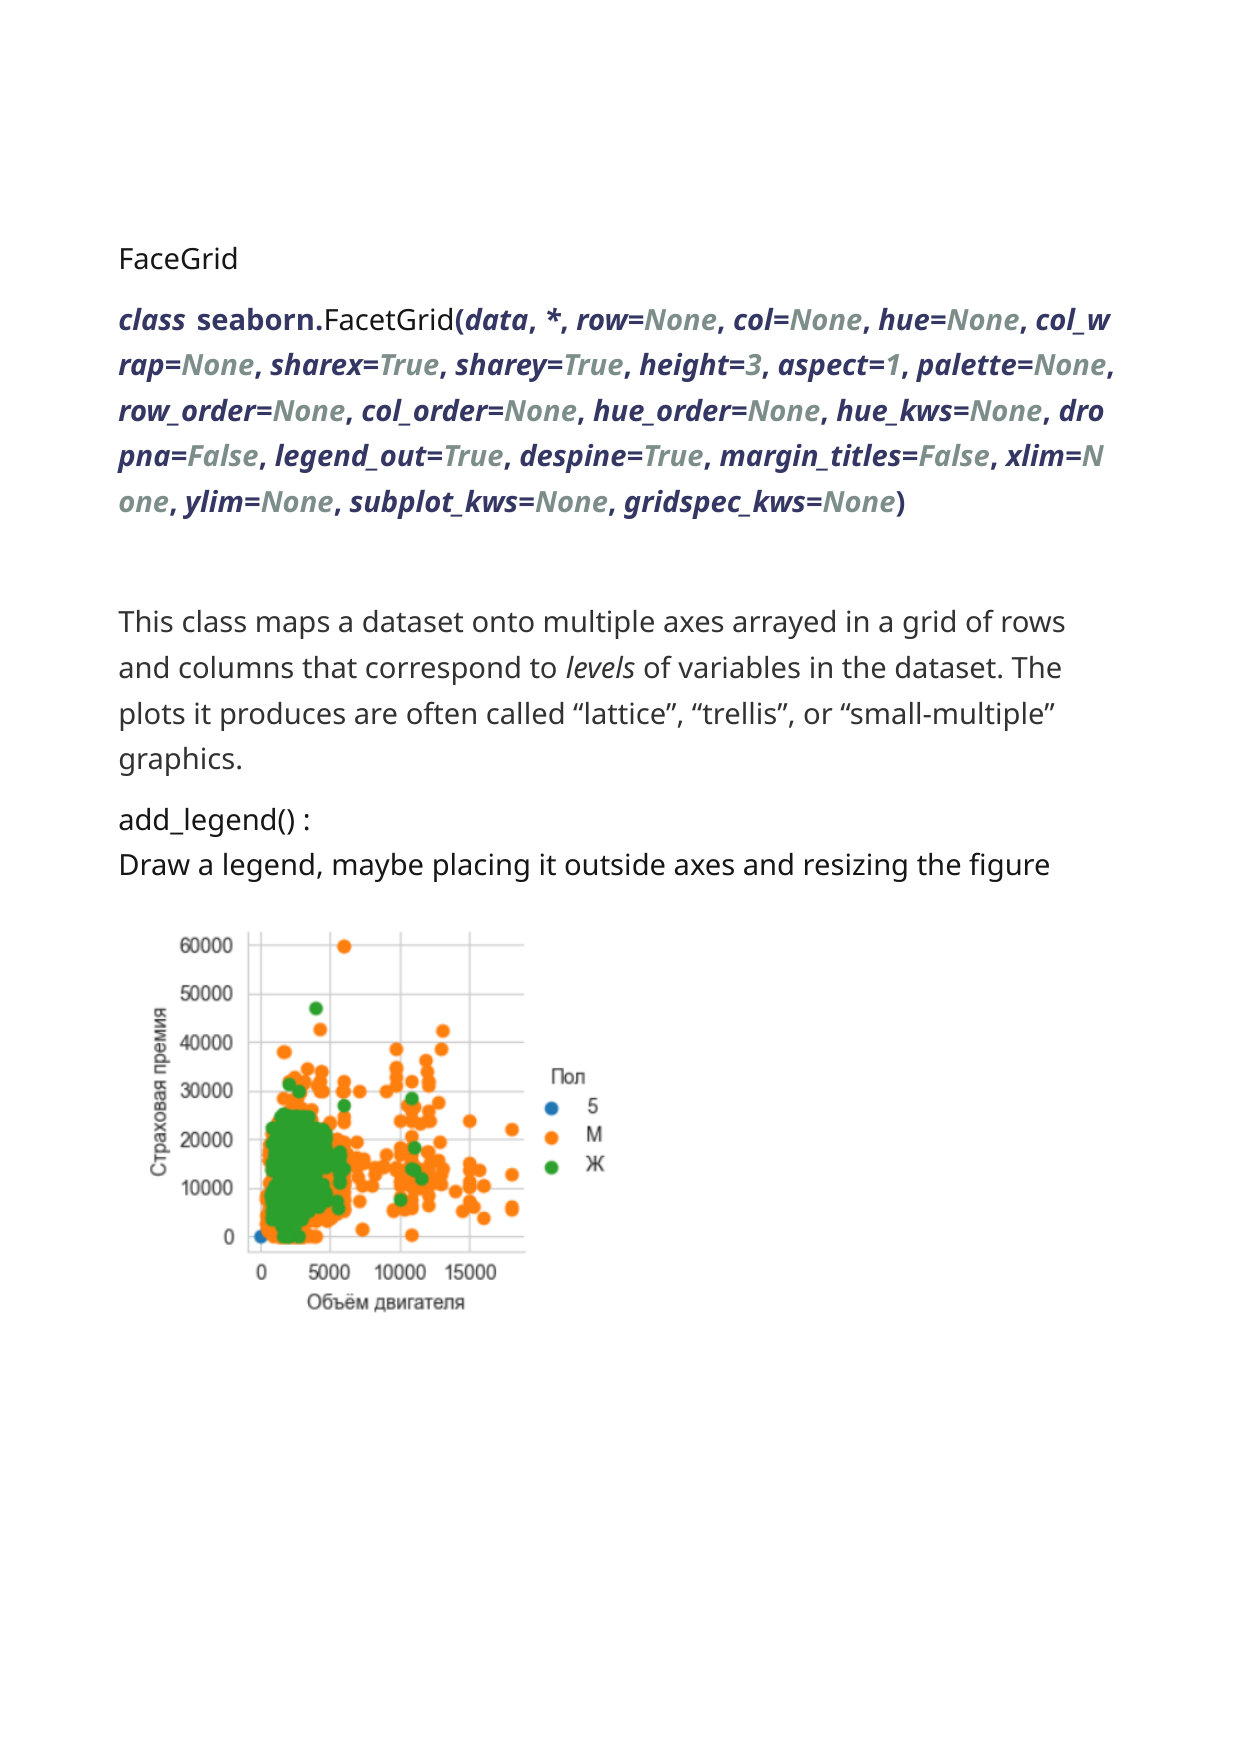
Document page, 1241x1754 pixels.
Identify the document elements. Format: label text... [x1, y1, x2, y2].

text FaceGrid [118, 238, 1122, 278]
text add_legend() : Draw a legend, maybe placing it outside axes and resizing the figure [118, 799, 1122, 884]
text This class maps a dataset onto multiple axes arrayed in a grid of rows and columns that correspond to levels of variables in the dataset. The plots it produces are often called “lattice”, “trellis”, or “small-multiple” graphics. [118, 602, 1122, 778]
picture [119, 904, 624, 1335]
text class seaborn.FacetGrid(data, *, row=None, col=None, hue=None, col_wrap=None, sharex=True, sharey=True, height=3, aspect=1, palette=None, row_order=None, col_order=None, hue_order=None, hue_kws=None, dropna=False, legend_out=True, despine=True, margin_titles=False, xlim=None, ylim=None, subplot_kws=None, gridspec_kws=None) [118, 299, 1122, 521]
